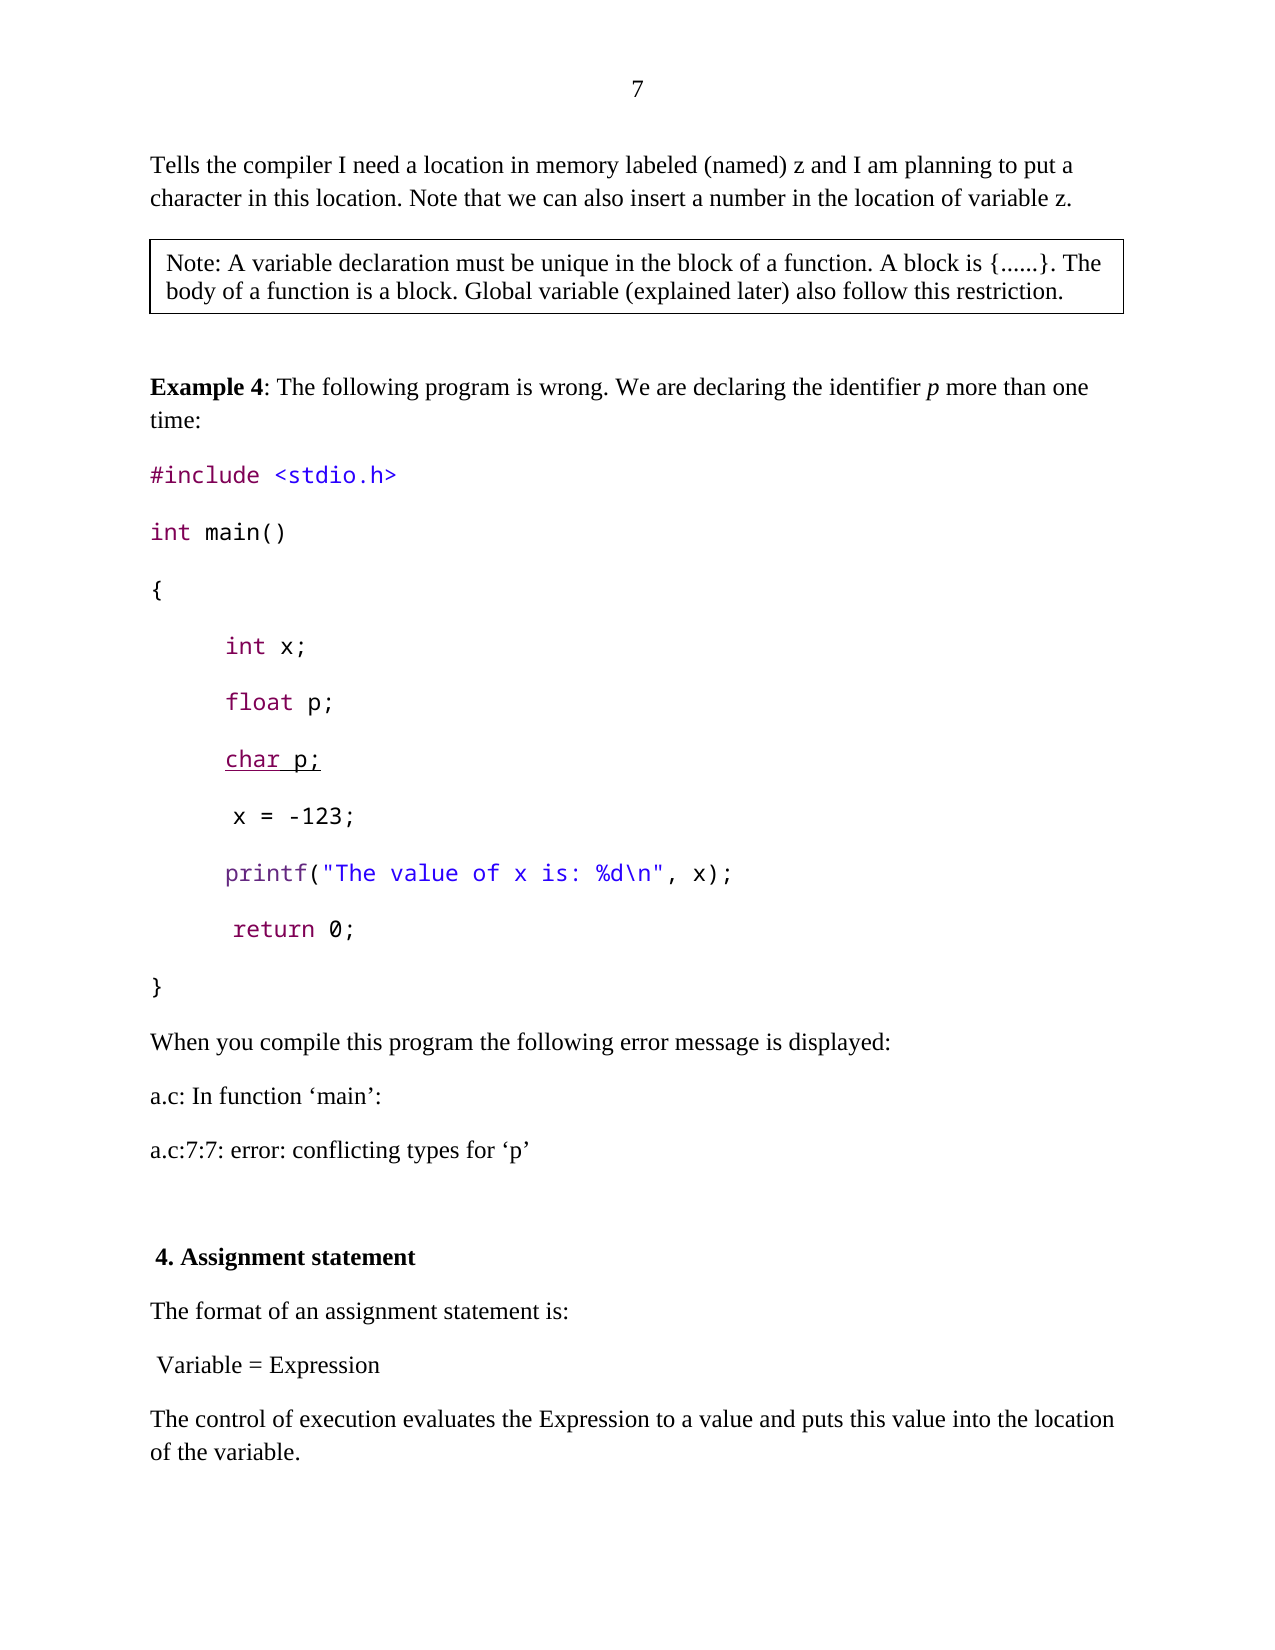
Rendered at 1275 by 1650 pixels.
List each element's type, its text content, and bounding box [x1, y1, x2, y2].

text } [150, 970, 1125, 1001]
text a.c: In function ‘main’: [150, 1081, 1125, 1109]
text #include <stdio.h> [150, 459, 1125, 491]
text printf("The value of x is: %d\n", x); [150, 857, 1125, 888]
text x = -123; [150, 800, 1125, 831]
text Tells the compiler I need a location in memory labeled (named) z and I am planning to put a character in this location. Note that we can also insert a number in the location of variable z. [150, 150, 1125, 212]
text [151, 240, 1123, 313]
text The control of execution evaluates the Expression to a value and puts this value into the location of the variable. [150, 1404, 1125, 1466]
text { [150, 573, 1125, 604]
text float p; [150, 686, 1125, 718]
text char p; [150, 743, 1125, 774]
text int main() [150, 516, 1125, 547]
text When you compile this program the following error message is displayed: [150, 1027, 1125, 1056]
text Example 4: The following program is wrong. We are declaring the identifier p more than one time: [150, 372, 1125, 434]
text The format of an assignment statement is: [150, 1296, 1125, 1325]
subtitle Note: A variable declaration must be unique in the block of a function. A block is {......}. The body of a function is a block. Global variable (explained later) also follow this restriction. [166, 248, 1108, 305]
text int x; [150, 629, 1125, 661]
text Variable = Expression [150, 1350, 1125, 1379]
text a.c:7:7: error: conflicting types for ‘p’ [150, 1135, 1125, 1163]
text 4. Assignment statement [150, 1242, 1125, 1271]
text return 0; [150, 913, 1125, 945]
